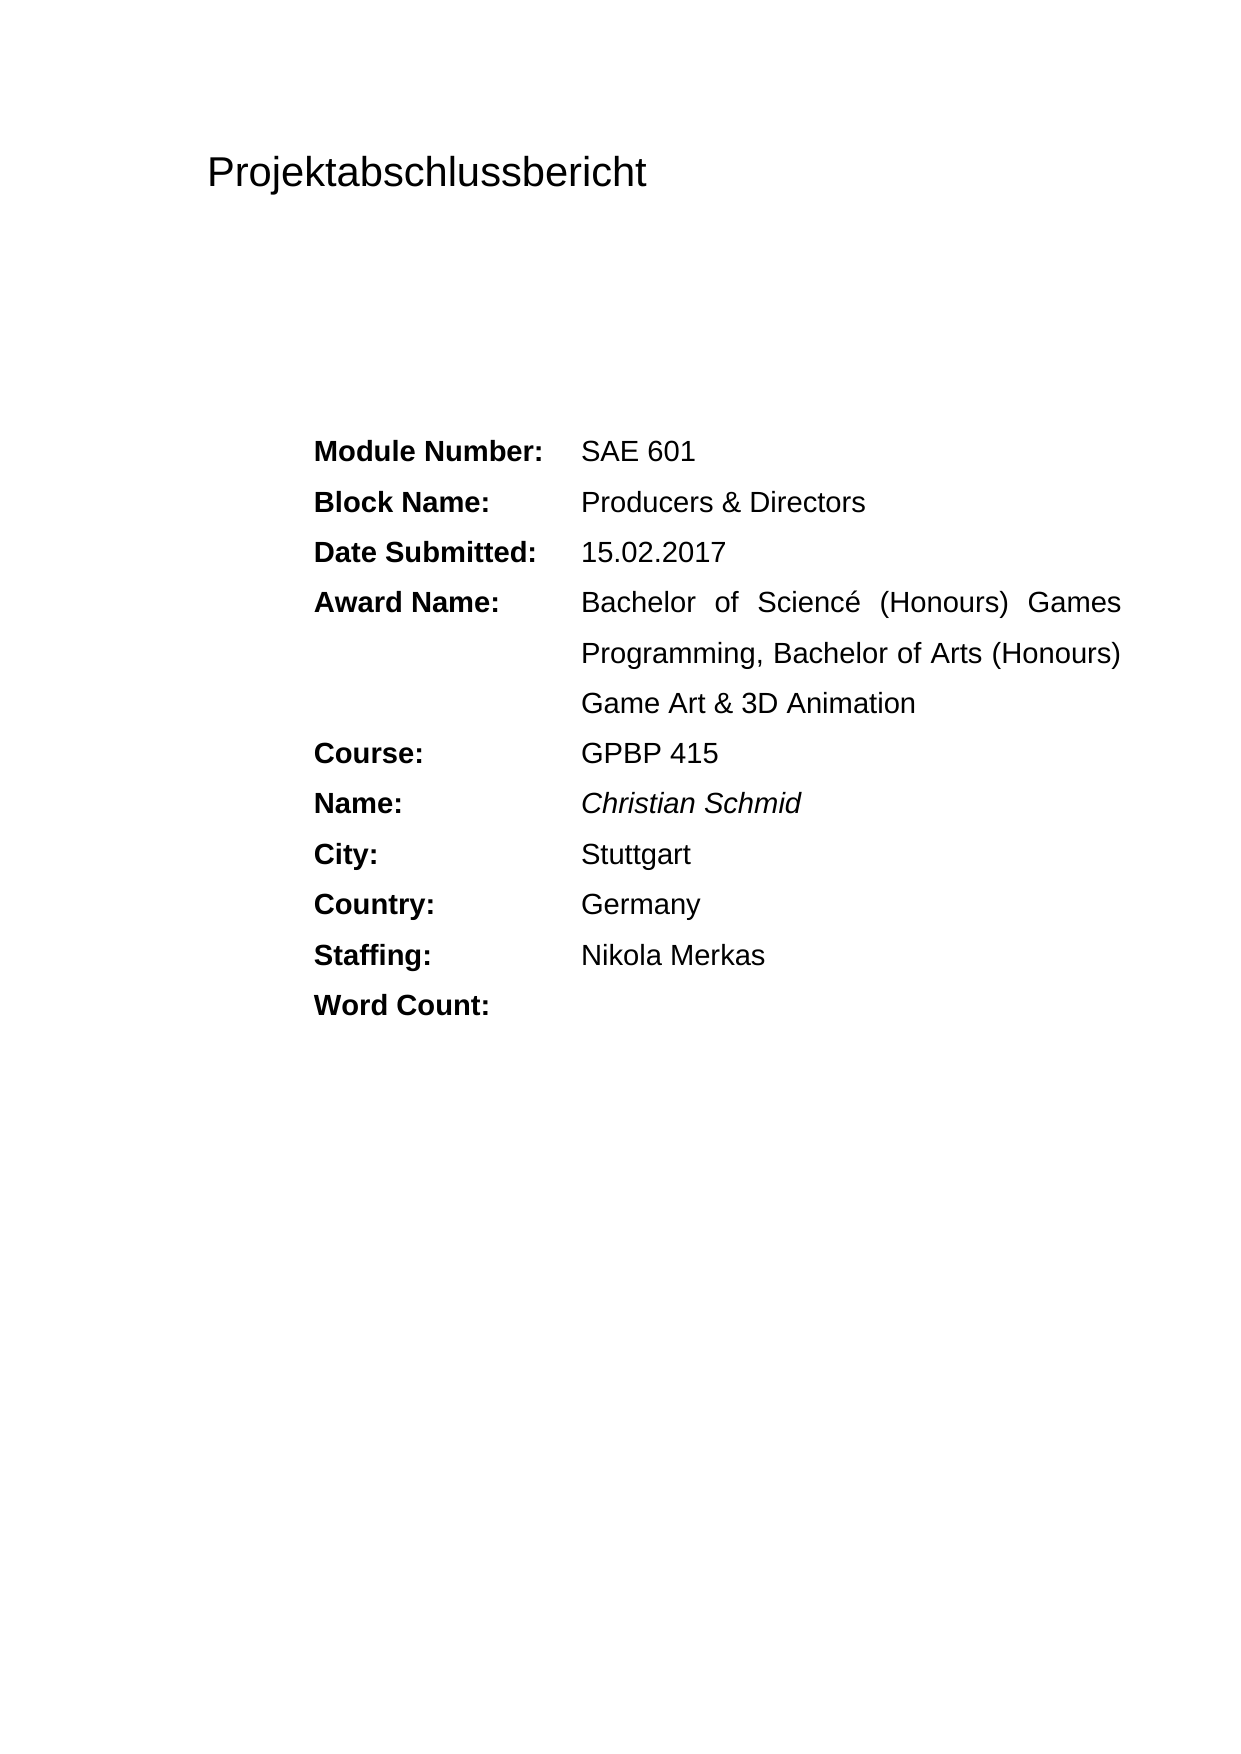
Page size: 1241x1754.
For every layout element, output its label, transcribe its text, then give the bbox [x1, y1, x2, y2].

text Award Name: Bachelor of Sciencé (Honours) Games Programming, Bachelor of Arts (Honours) Game Art & 3D Animation [314, 585, 1122, 719]
text Date Submitted: 15.02.2017 [314, 535, 1122, 568]
text Course: GPBP 415 [314, 736, 1122, 770]
text Block Name: Producers & Directors [314, 485, 1122, 518]
text Projektabschlussbericht [207, 147, 1122, 195]
text Staffing: Nikola Merkas [314, 937, 1122, 971]
text City: Stuttgart [314, 837, 1122, 870]
text Country: Germany [314, 887, 1122, 921]
text Word Count: [314, 988, 1122, 1021]
text Module Number: SAE 601 [314, 434, 1122, 468]
text Name: Christian Schmid [314, 787, 1122, 820]
